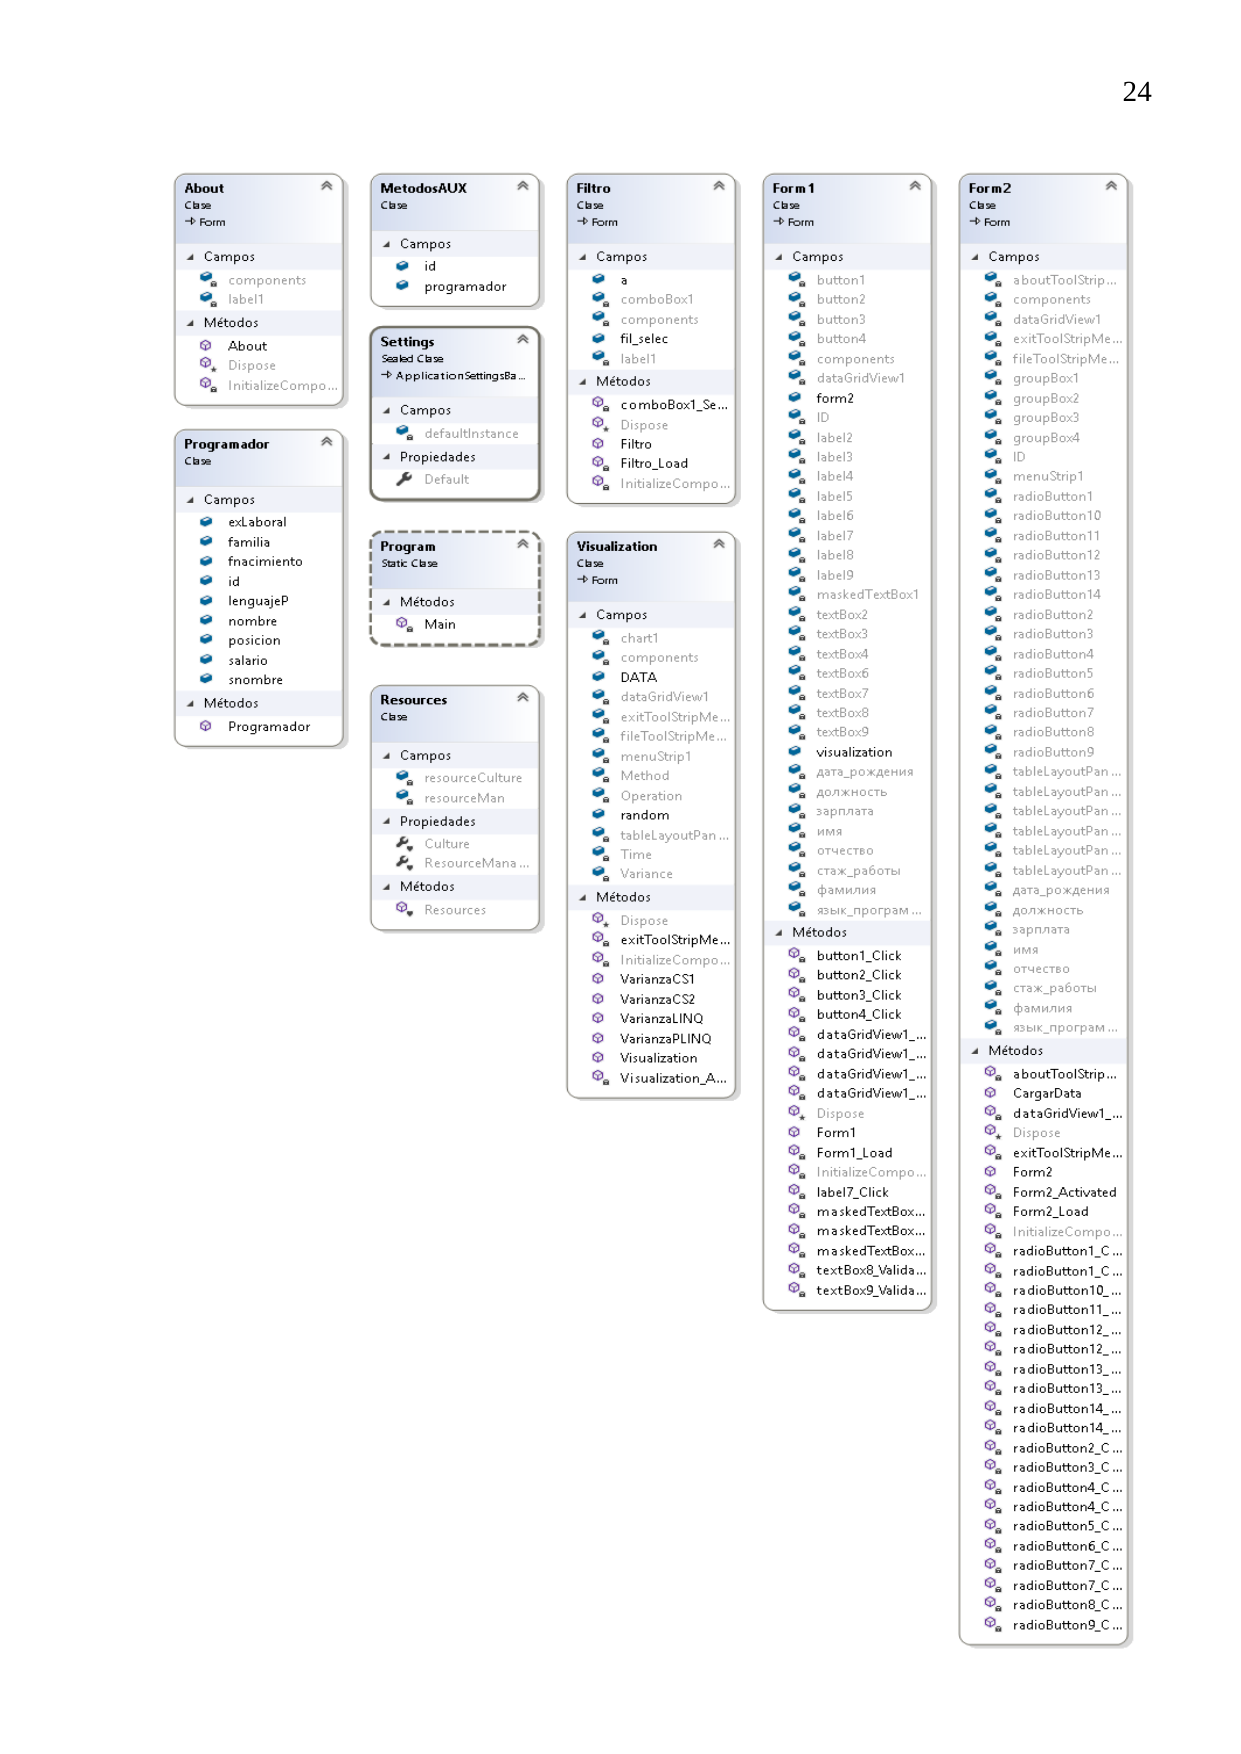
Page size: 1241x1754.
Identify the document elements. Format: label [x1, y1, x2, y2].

picture [163, 163, 1138, 1654]
